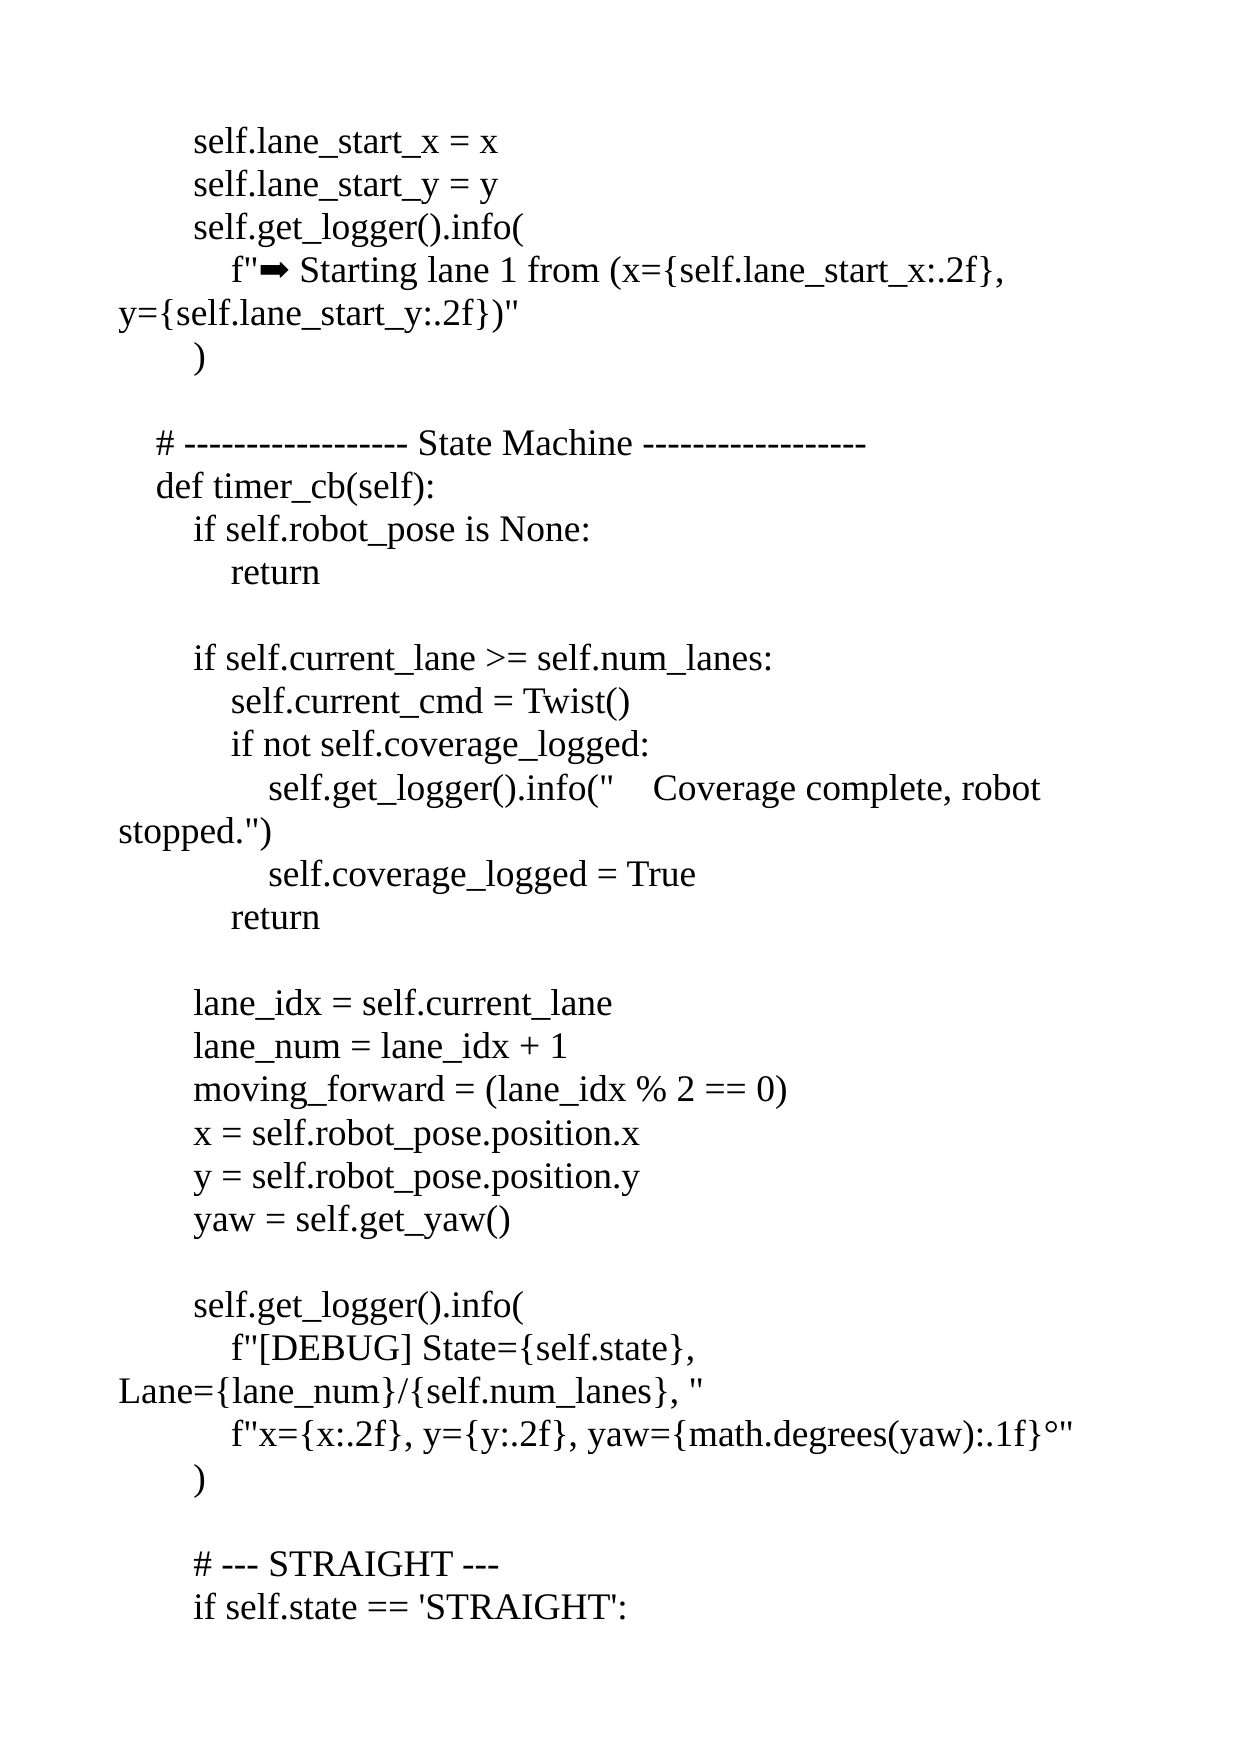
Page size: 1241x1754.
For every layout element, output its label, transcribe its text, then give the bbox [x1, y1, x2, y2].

text if self.current_lane >= self.num_lanes: [118, 636, 1122, 679]
text ) [118, 334, 1122, 377]
text x = self.robot_pose.position.x [118, 1110, 1122, 1153]
text # --- STRAIGHT --- [118, 1541, 1122, 1584]
text ) [118, 1455, 1122, 1498]
text yaw = self.get_yaw() [118, 1196, 1122, 1239]
text f"➡️ Starting lane 1 from (x={self.lane_start_x:.2f}, y={self.lane_start_y:.2f})" [118, 247, 1122, 334]
text self.get_logger().info( [118, 1282, 1122, 1326]
text if self.robot_pose is None: [118, 506, 1122, 549]
text lane_idx = self.current_lane [118, 981, 1122, 1024]
text f"x={x:.2f}, y={y:.2f}, yaw={math.degrees(yaw):.1f}°" [118, 1412, 1122, 1455]
text def timer_cb(self): [118, 463, 1122, 506]
text self.coverage_logged = True [118, 851, 1122, 894]
text self.get_logger().info("✅ Coverage complete, robot stopped.") [118, 765, 1122, 851]
text return [118, 894, 1122, 937]
text # ------------------ State Machine ------------------ [118, 420, 1122, 463]
text if self.state == 'STRAIGHT': [118, 1584, 1122, 1627]
text lane_num = lane_idx + 1 [118, 1024, 1122, 1067]
text self.current_cmd = Twist() [118, 679, 1122, 722]
text if not self.coverage_logged: [118, 722, 1122, 765]
text moving_forward = (lane_idx % 2 == 0) [118, 1067, 1122, 1110]
text y = self.robot_pose.position.y [118, 1153, 1122, 1196]
text return [118, 549, 1122, 592]
text f"[DEBUG] State={self.state}, Lane={lane_num}/{self.num_lanes}, " [118, 1326, 1122, 1412]
text self.lane_start_x = x [118, 118, 1122, 161]
text self.get_logger().info( [118, 204, 1122, 247]
text self.lane_start_y = y [118, 161, 1122, 204]
